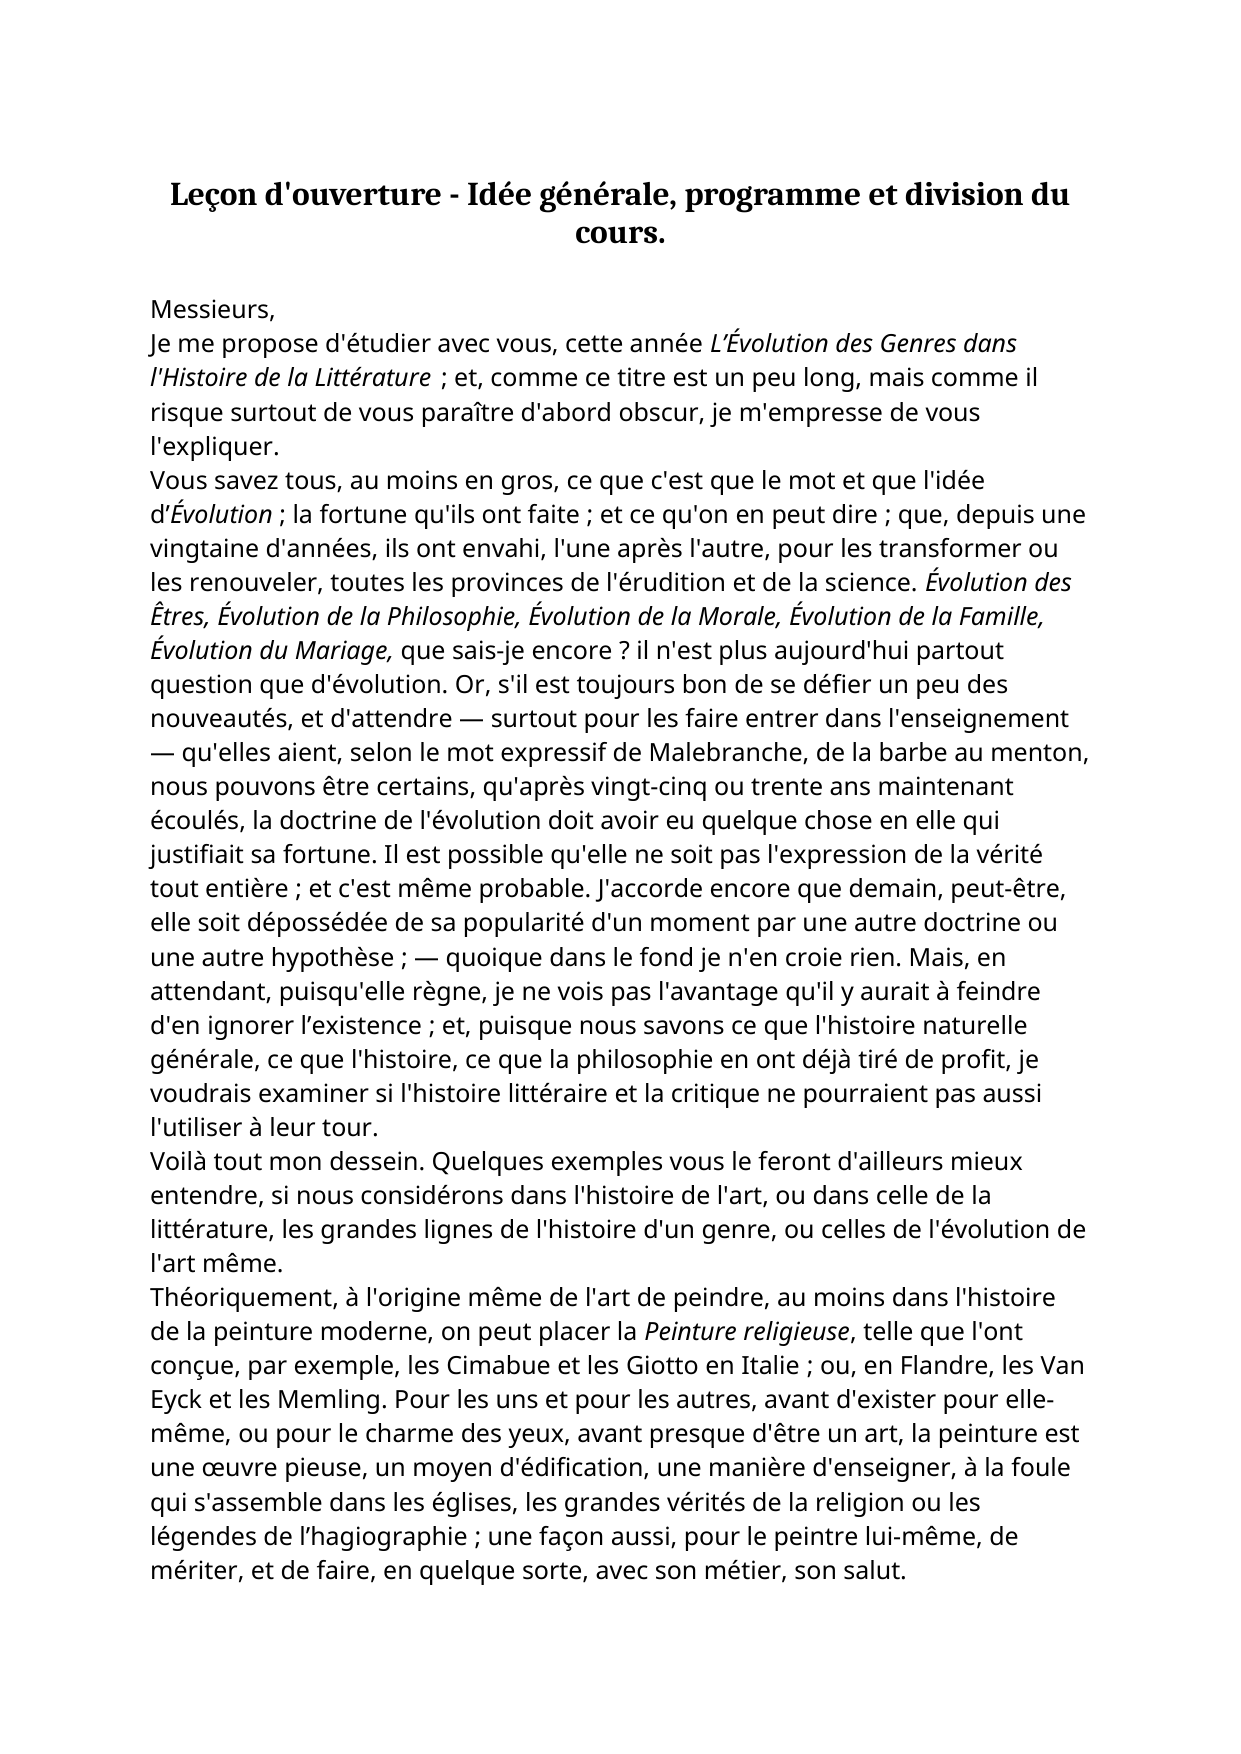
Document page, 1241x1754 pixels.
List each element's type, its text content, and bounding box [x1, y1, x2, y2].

text Voilà tout mon dessein. Quelques exemples vous le feront d'ailleurs mieux entendre, si nous considérons dans l'histoire de l'art, ou dans celle de la littérature, les grandes lignes de l'histoire d'un genre, ou celles de l'évolution de l'art même. [150, 1143, 1091, 1280]
text Messieurs, [150, 292, 1091, 326]
text Vous savez tous, au moins en gros, ce que c'est que le mot et que l'idée d’Évolution ; la fortune qu'ils ont faite ; et ce qu'on en peut dire ; que, depuis une vingtaine d'années, ils ont envahi, l'une après l'autre, pour les transformer ou les renouveler, toutes les provinces de l'érudition et de la science. Évolution des Êtres, Évolution de la Philosophie, Évolution de la Morale, Évolution de la Famille, Évolution du Mariage, que sais-je encore ? il n'est plus aujourd'hui partout question que d'évolution. Or, s'il est toujours bon de se défier un peu des nouveautés, et d'attendre — surtout pour les faire entrer dans l'enseignement — qu'elles aient, selon le mot expressif de Malebranche, de la barbe au menton, nous pouvons être certains, qu'après vingt-cinq ou trente ans maintenant écoulés, la doctrine de l'évolution doit avoir eu quelque chose en elle qui justifiait sa fortune. Il est possible qu'elle ne soit pas l'expression de la vérité tout entière ; et c'est même probable. J'accorde encore que demain, peut-être, elle soit dépossédée de sa popularité d'un moment par une autre doctrine ou une autre hypothèse ; — quoique dans le fond je n'en croie rien. Mais, en attendant, puisqu'elle règne, je ne vois pas l'avantage qu'il y aurait à feindre d'en ignorer l’existence ; et, puisque nous savons ce que l'histoire naturelle générale, ce que l'histoire, ce que la philosophie en ont déjà tiré de profit, je voudrais examiner si l'histoire littéraire et la critique ne pourraient pas aussi l'utiliser à leur tour. [150, 462, 1091, 1143]
subtitle Leçon d'ouverture - Idée générale, programme et division du cours. [150, 175, 1091, 252]
text Théoriquement, à l'origine même de l'art de peindre, au moins dans l'histoire de la peinture moderne, on peut placer la Peinture religieuse, telle que l'ont conçue, par exemple, les Cimabue et les Giotto en Italie ; ou, en Flandre, les Van Eyck et les Memling. Pour les uns et pour les autres, avant d'exister pour elle-même, ou pour le charme des yeux, avant presque d'être un art, la peinture est une œuvre pieuse, un moyen d'édification, une manière d'enseigner, à la foule qui s'assemble dans les églises, les grandes vérités de la religion ou les légendes de l’hagiographie ; une façon aussi, pour le peintre lui-même, de mériter, et de faire, en quelque sorte, avec son métier, son salut. [150, 1280, 1091, 1586]
text Je me propose d'étudier avec vous, cette année L’Évolution des Genres dans l'Histoire de la Littérature ; et, comme ce titre est un peu long, mais comme il risque surtout de vous paraître d'abord obscur, je m'empresse de vous l'expliquer. [150, 326, 1091, 462]
